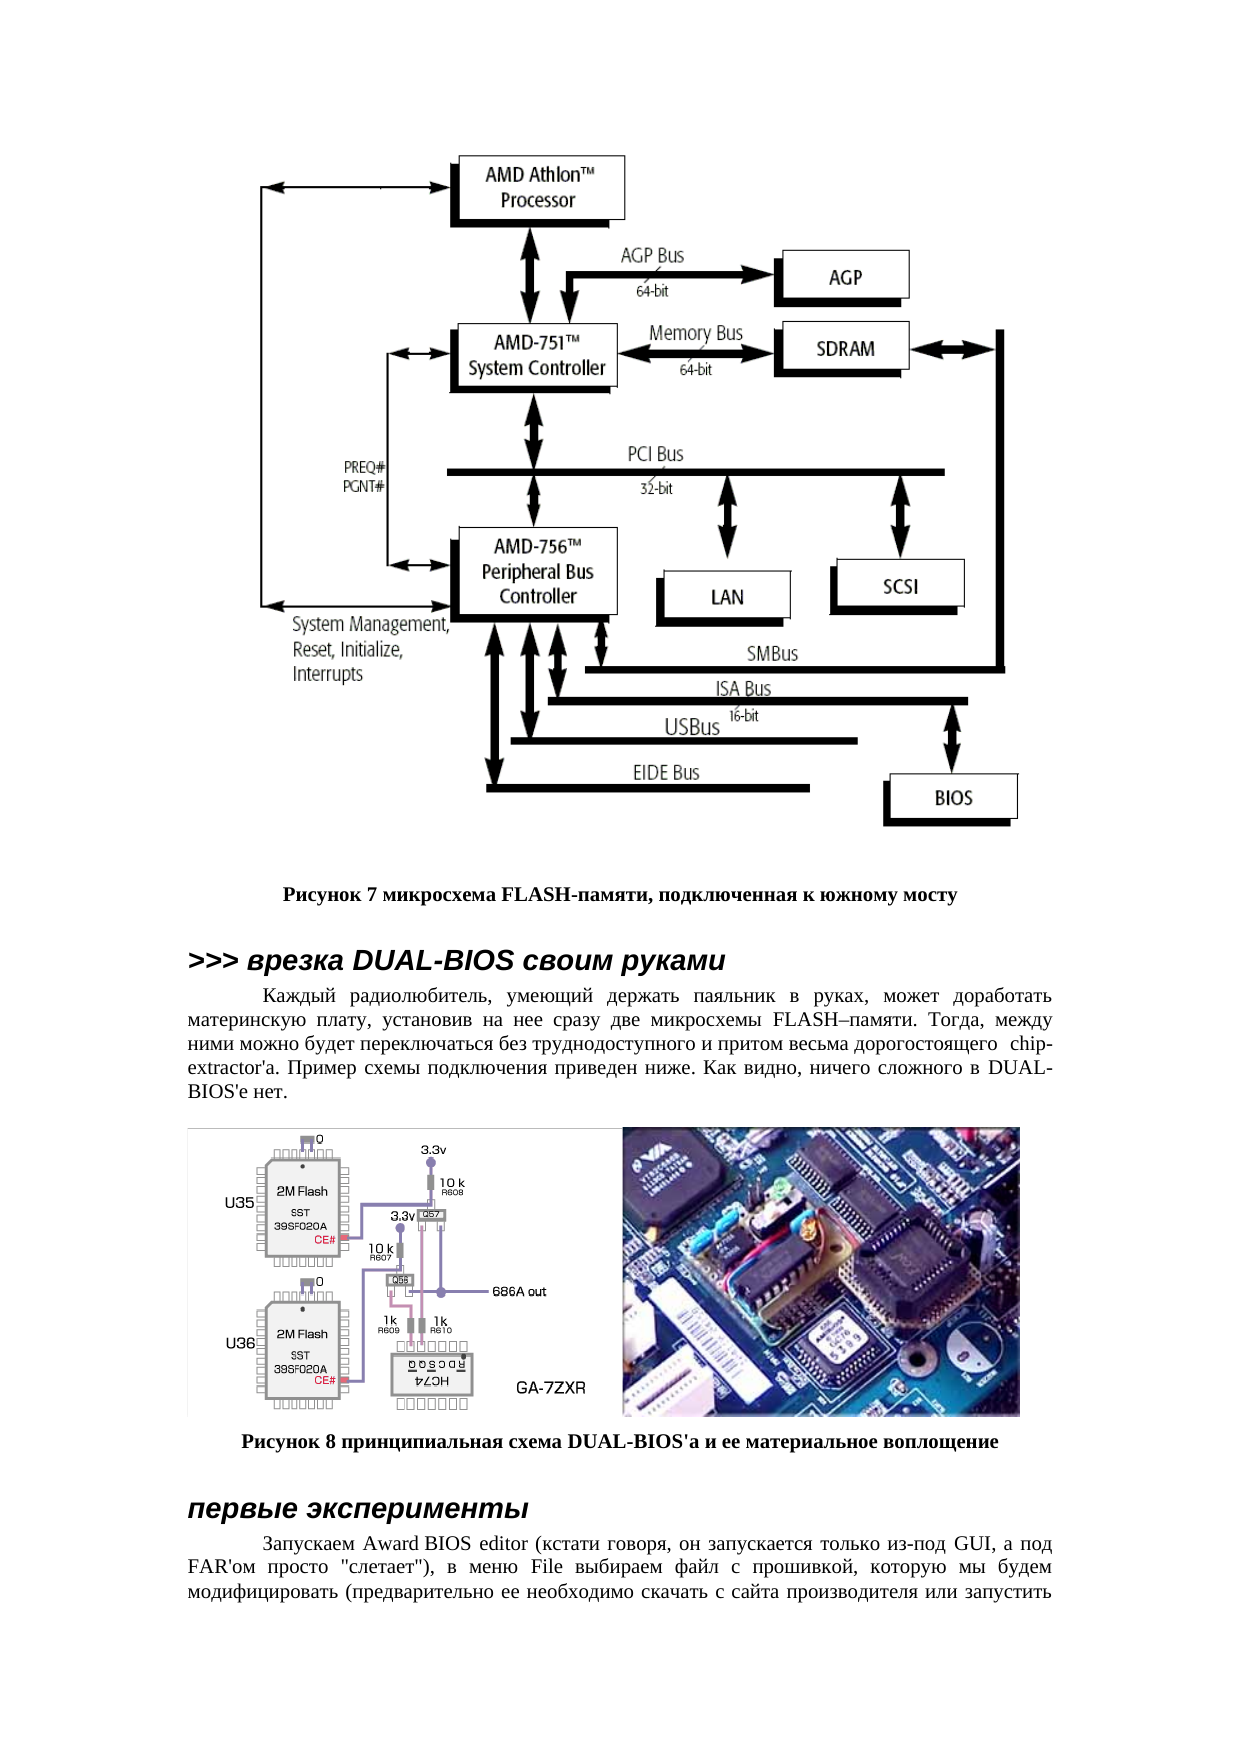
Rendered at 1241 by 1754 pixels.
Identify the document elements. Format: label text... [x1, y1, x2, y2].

picture [187, 1127, 1020, 1417]
subtitle >>> врезка DUAL-BIOS своим руками [187, 943, 1053, 977]
text Каждый радиолюбитель, умеющий держать паяльник в руках, может доработать материнскую плату, установив на нее сразу две микросхемы FLASH–памяти. Тогда, между ними можно будет переключаться без труднодоступного и притом весьма дорогостоящего chip-extractor'а. Пример схемы подключения приведен ниже. Как видно, ничего сложного в DUAL-BIOS'е нет. [187, 983, 1053, 1103]
picture [187, 150, 1052, 870]
subtitle первые эксперименты [187, 1491, 1053, 1524]
text Рисунок 8 принципиальная схема DUAL-BIOS'а и ее материальное воплощение [187, 1429, 1053, 1453]
text Рисунок 7 микросхема FLASH-памяти, подключенная к южному мосту [187, 882, 1053, 906]
text Запускаем Award BIOS editor (кстати говоря, он запускается только из-под GUI, а под FAR'ом просто "слетает"), в меню File выбираем файл с прошивкой, которую мы будем модифицировать (предварительно ее необходимо скачать с сайта производителя или запустить [187, 1530, 1053, 1603]
